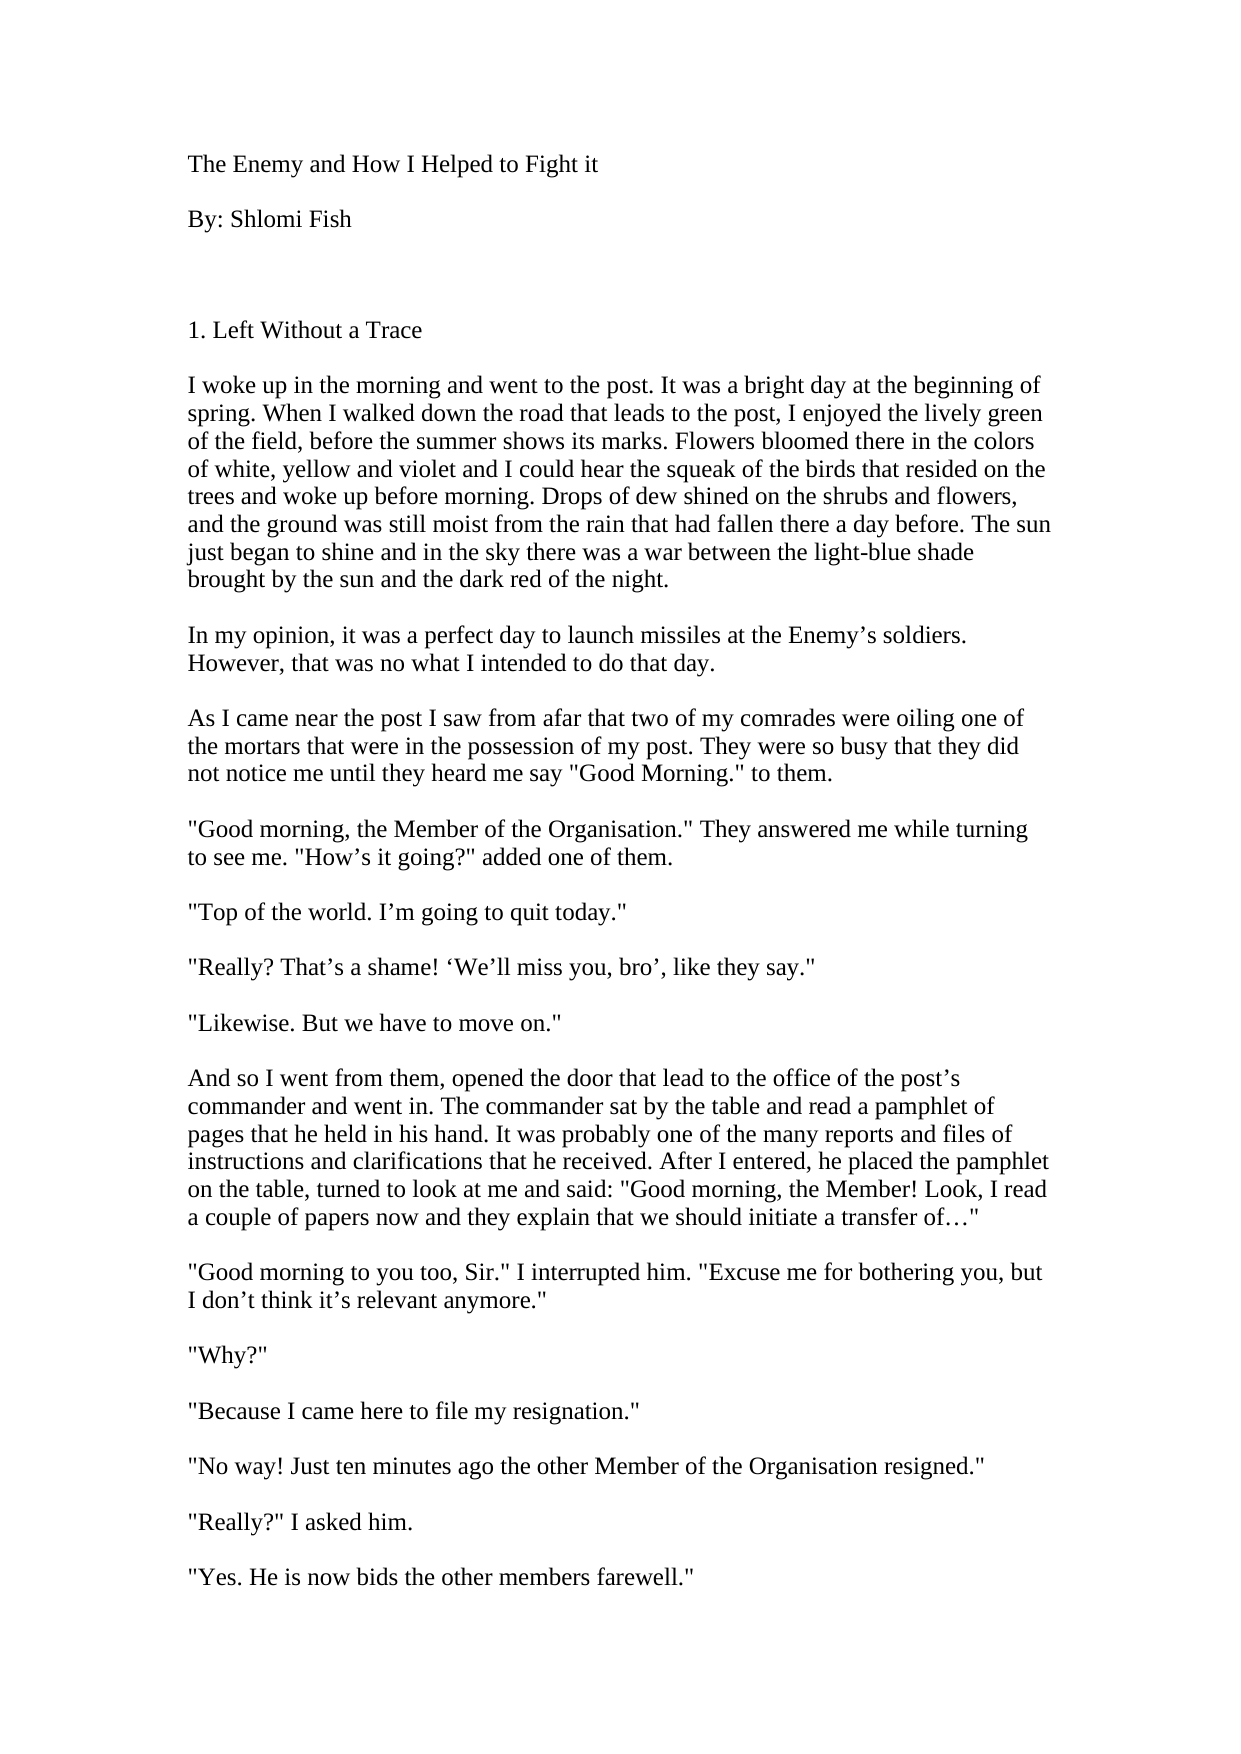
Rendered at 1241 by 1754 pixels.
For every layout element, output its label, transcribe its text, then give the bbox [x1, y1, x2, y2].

text By: Shlomi Fish [187, 205, 1053, 233]
text The Enemy and How I Helped to Fight it [187, 150, 1053, 178]
text "Really? That’s a shame! ‘We’ll miss you, bro’, like they say." [187, 953, 1053, 981]
text "Really?" I asked him. [187, 1508, 1053, 1535]
text 1. Left Without a Trace [187, 316, 1053, 344]
text "Yes. He is now bids the other members farewell." [187, 1563, 1053, 1591]
text "Good morning to you too, Sir." I interrupted him. "Excuse me for bothering you, but I don’t think it’s relevant anymore." [187, 1258, 1053, 1314]
text "No way! Just ten minutes ago the other Member of the Organisation resigned." [187, 1452, 1053, 1480]
text I woke up in the morning and went to the post. It was a bright day at the beginning of spring. When I walked down the road that leads to the post, I enjoyed the lively green of the field, before the summer shows its marks. Flowers bloomed there in the colors of white, yellow and violet and I could hear the squeak of the birds that resided on the trees and woke up before morning. Drops of dew shined on the shrubs and flowers, and the ground was still moist from the rain that had fallen there a day before. The sun just began to shine and in the sky there was a war between the light-blue shade brought by the sun and the dark red of the night. [187, 372, 1053, 593]
text "Likewise. But we have to move on." [187, 1009, 1053, 1037]
text And so I went from them, opened the door that lead to the office of the post’s commander and went in. The commander sat by the table and read a pamphlet of pages that he held in his hand. It was probably one of the many reports and files of instructions and clarifications that he received. After I entered, he placed the pamphlet on the table, turned to look at me and said: "Good morning, the Member! Look, I read a couple of papers now and they explain that we should initiate a transfer of…" [187, 1064, 1053, 1231]
text In my opinion, it was a perfect day to launch missiles at the Enemy’s soldiers. However, that was no what I intended to do that day. [187, 621, 1053, 676]
text "Because I came here to file my resignation." [187, 1397, 1053, 1424]
text "Why?" [187, 1341, 1053, 1369]
text As I came near the post I saw from afar that two of my comrades were oiling one of the mortars that were in the possession of my post. They were so busy that they did not notice me until they heard me say "Good Morning." to them. [187, 704, 1053, 787]
text "Good morning, the Member of the Organisation." They answered me while turning to see me. "How’s it going?" added one of them. [187, 815, 1053, 870]
text "Top of the world. I’m going to quit today." [187, 898, 1053, 926]
